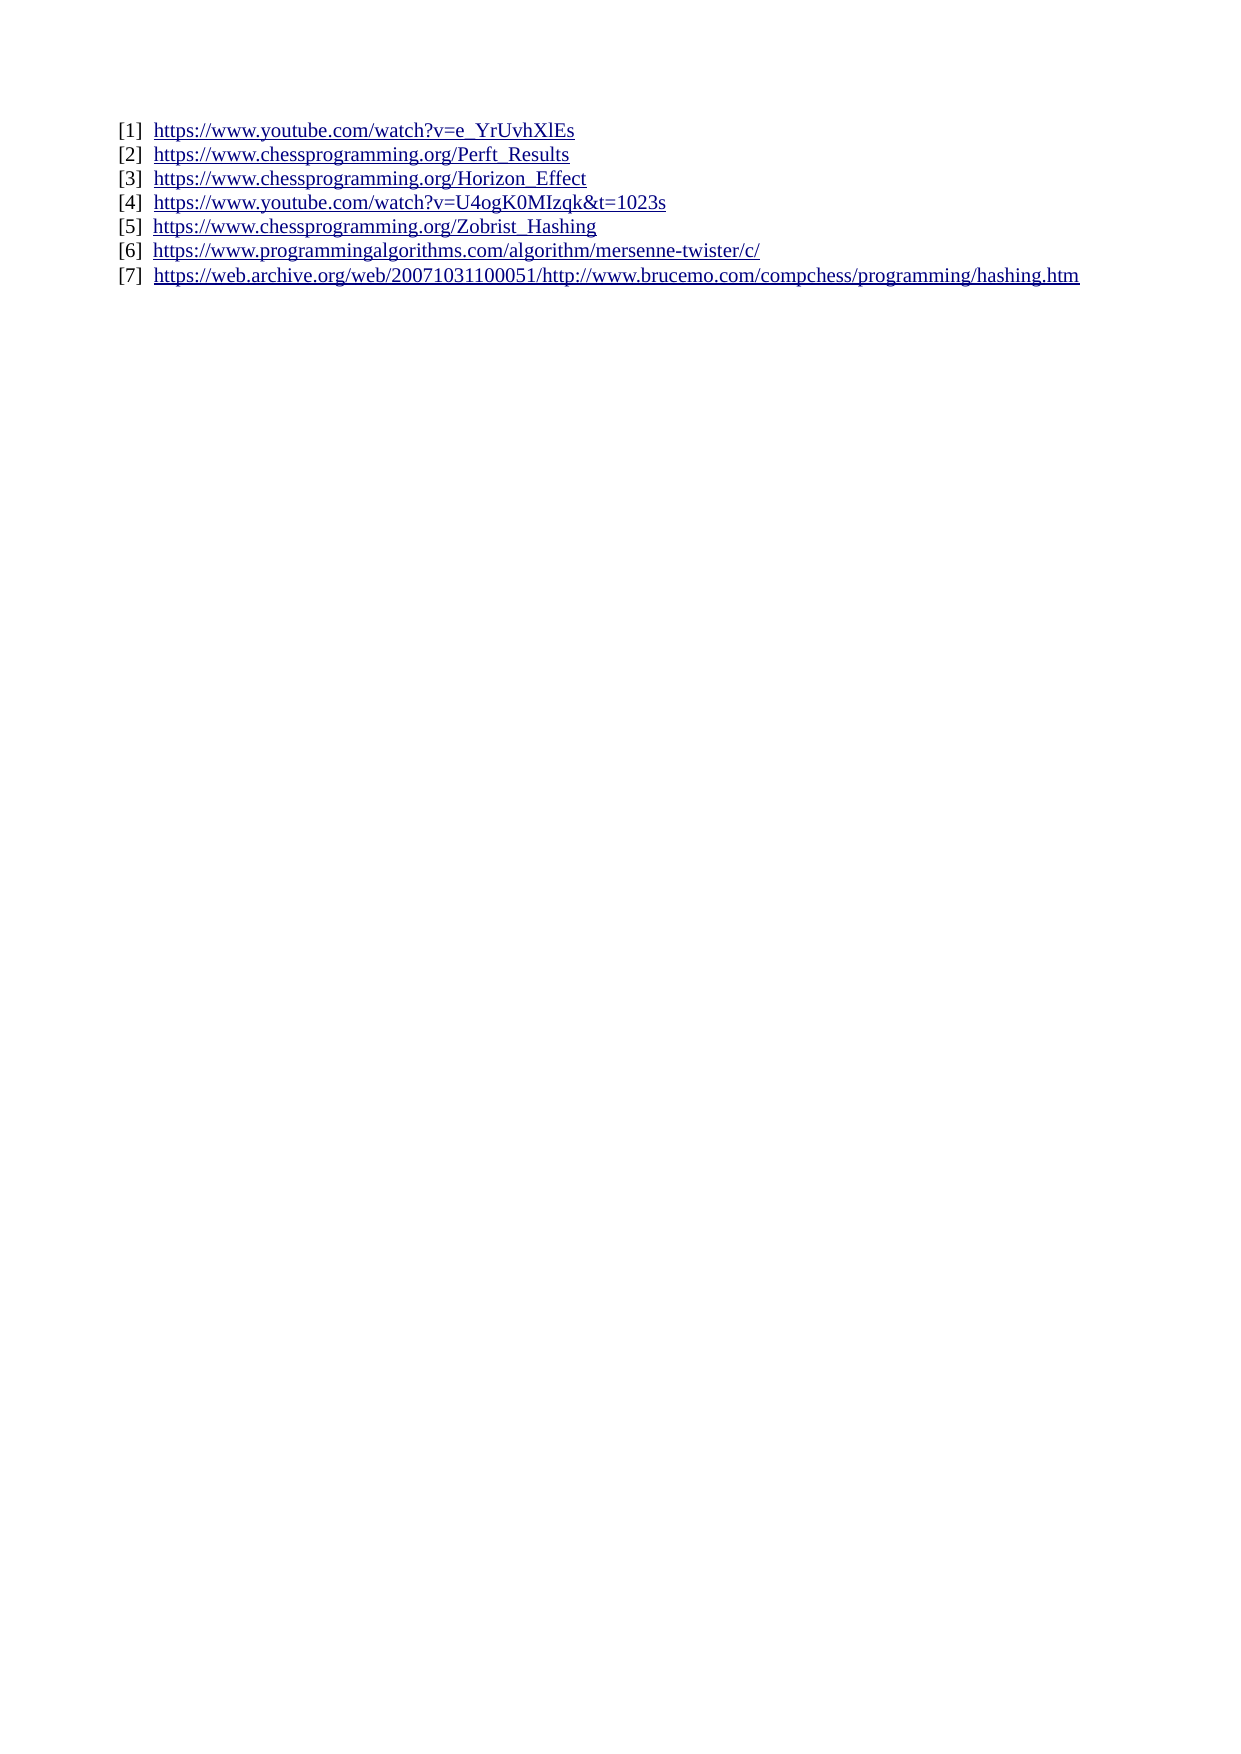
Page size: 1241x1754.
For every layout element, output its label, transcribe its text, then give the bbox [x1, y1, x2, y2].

text https://www.chessprogramming.org/Horizon_Effect [118, 166, 1122, 190]
text https://www.programmingalgorithms.com/algorithm/mersenne-twister/c/ [118, 238, 1122, 262]
text https://www.chessprogramming.org/Perft_Results [118, 142, 1122, 166]
text https://web.archive.org/web/20071031100051/http://www.brucemo.com/compchess/programming/hashing.htm [118, 262, 1122, 287]
text https://www.youtube.com/watch?v=e_YrUvhXlEs [118, 118, 1122, 142]
text https://www.chessprogramming.org/Zobrist_Hashing [118, 214, 1122, 238]
text https://www.youtube.com/watch?v=U4ogK0MIzqk&t=1023s [118, 190, 1122, 214]
